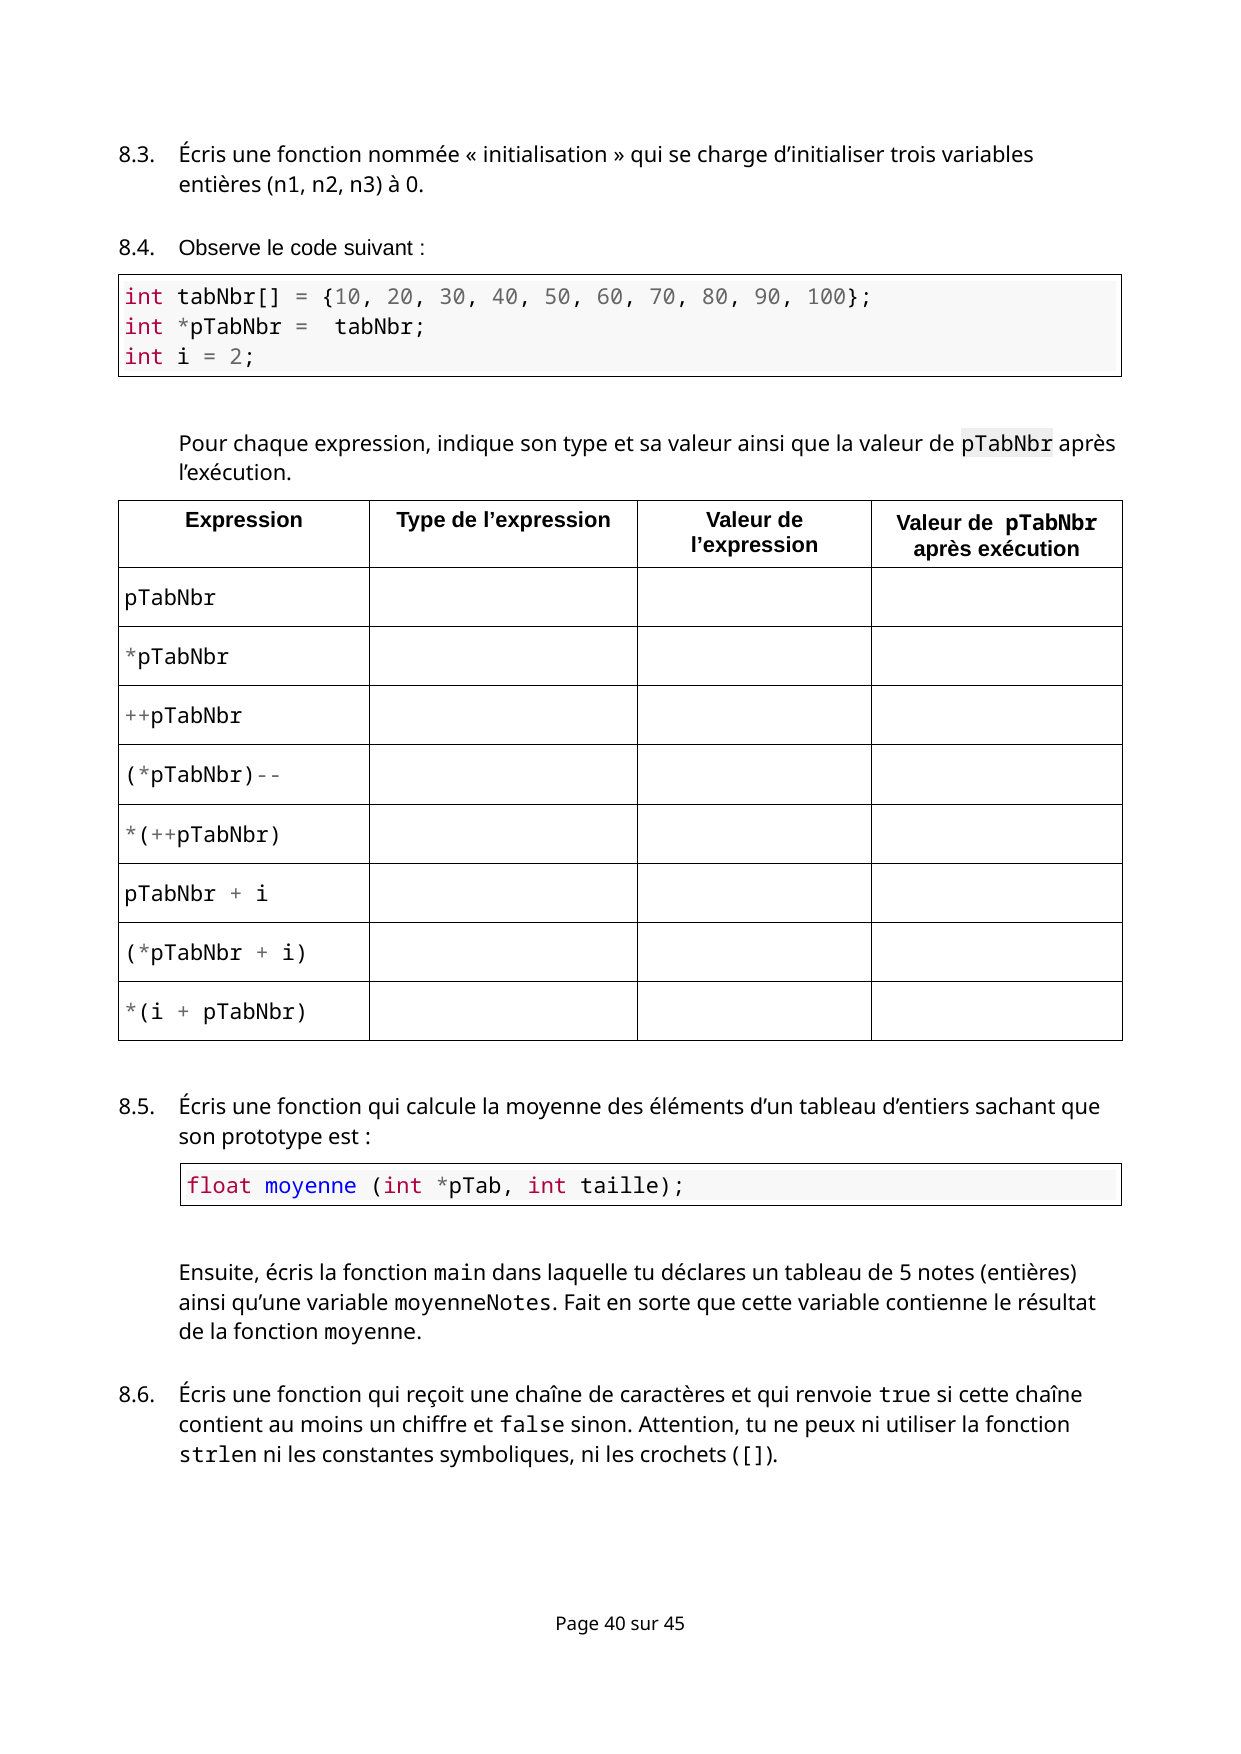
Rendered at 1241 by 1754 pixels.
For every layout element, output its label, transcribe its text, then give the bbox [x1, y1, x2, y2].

table_cell (*pTabNbr)-- [119, 745, 369, 803]
table_cell [872, 627, 1122, 685]
table_cell [370, 745, 637, 803]
table_header Expression [119, 501, 369, 567]
table_header float moyenne (int *pTab, int taille); [181, 1164, 1121, 1205]
subtitle Pour chaque expression, indique son type et sa valeur ainsi que la valeur de pTabNbr après l’exécution. [118, 428, 1122, 487]
table_cell *pTabNbr [119, 627, 369, 685]
table_cell pTabNbr [119, 568, 369, 626]
table_cell ++pTabNbr [119, 686, 369, 744]
table_cell [370, 627, 637, 685]
table_cell [370, 864, 637, 922]
subtitle Écris une fonction qui calcule la moyenne des éléments d’un tableau d’entiers sachant que son prototype est : [118, 1091, 1122, 1151]
table_header Valeur de l’expression [638, 501, 871, 567]
subtitle Écris une fonction qui reçoit une chaîne de caractères et qui renvoie true si cette chaîne contient au moins un chiffre et false sinon. Attention, tu ne peux ni utiliser la fonction strlen ni les constantes symboliques, ni les crochets ([]). [118, 1379, 1122, 1469]
table_cell [872, 686, 1122, 744]
table_cell [638, 864, 871, 922]
table_cell [638, 923, 871, 981]
table_header Type de l’expression [370, 501, 637, 567]
table_cell [638, 686, 871, 744]
table_header int tabNbr[] = {10, 20, 30, 40, 50, 60, 70, 80, 90, 100}; int *pTabNbr = tabNbr; int i = 2; [119, 275, 1121, 376]
table_cell [638, 982, 871, 1040]
table_cell [370, 982, 637, 1040]
subtitle Observe le code suivant : [118, 232, 1122, 262]
table_cell [370, 686, 637, 744]
subtitle Écris une fonction nommée « initialisation » qui se charge d’initialiser trois variables entières (n1, n2, n3) à 0. [118, 139, 1122, 199]
table_cell [872, 568, 1122, 626]
table_cell [638, 805, 871, 862]
table_cell [872, 864, 1122, 922]
subtitle Ensuite, écris la fonction main dans laquelle tu déclares un tableau de 5 notes (entières) ainsi qu’une variable moyenneNotes. Fait en sorte que cette variable contienne le résultat de la fonction moyenne. [118, 1257, 1122, 1346]
table_cell *(++pTabNbr) [119, 805, 369, 862]
table_cell [638, 568, 871, 626]
table_cell [370, 805, 637, 862]
table_cell [872, 805, 1122, 862]
table_cell [370, 923, 637, 981]
table_cell (*pTabNbr + i) [119, 923, 369, 981]
table_cell [638, 627, 871, 685]
table_cell [872, 745, 1122, 803]
table_cell [370, 568, 637, 626]
table_cell [872, 982, 1122, 1040]
table_header Valeur de pTabNbr après exécution [872, 501, 1122, 567]
table_cell *(i + pTabNbr) [119, 982, 369, 1040]
table_cell pTabNbr + i [119, 864, 369, 922]
table_cell [872, 923, 1122, 981]
table_cell [638, 745, 871, 803]
